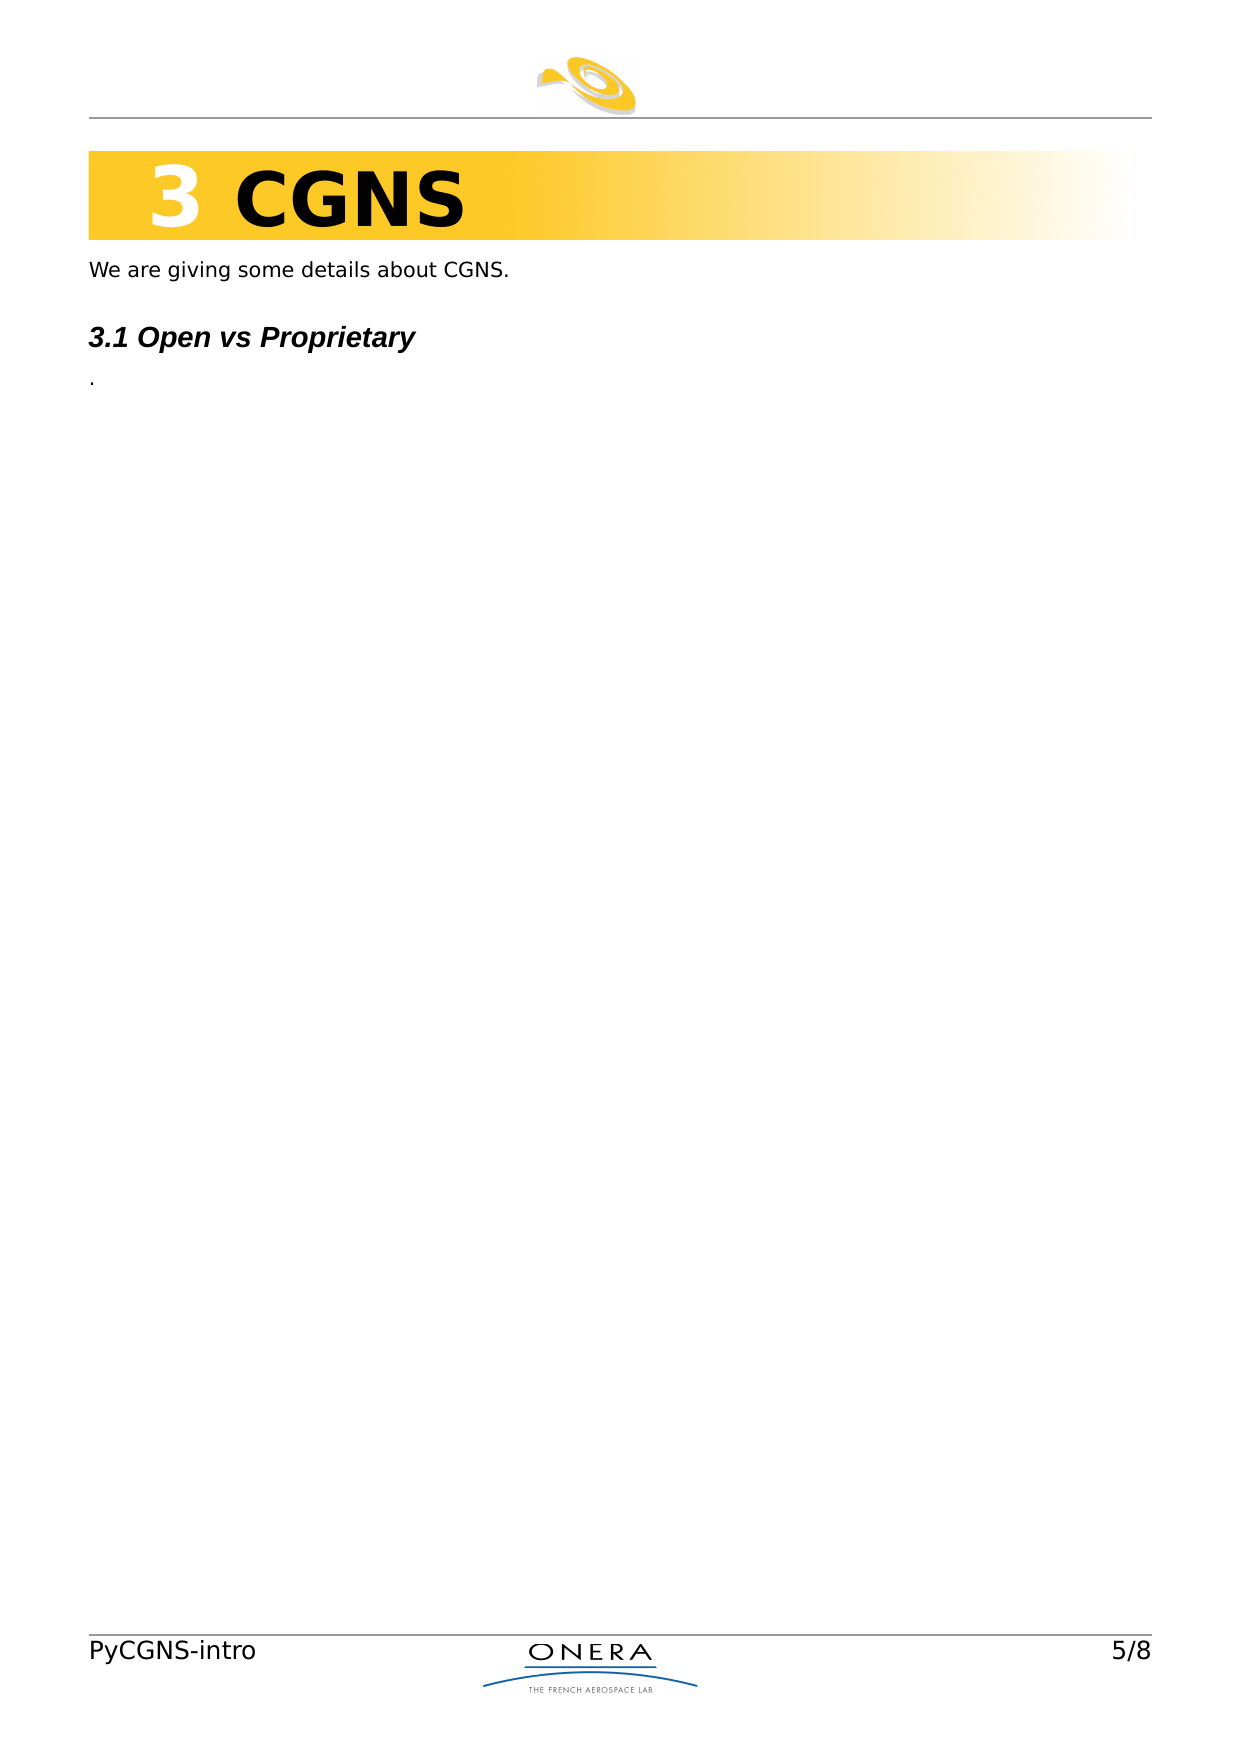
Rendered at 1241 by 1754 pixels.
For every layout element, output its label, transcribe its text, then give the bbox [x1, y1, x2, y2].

subtitle CGNS [88, 149, 1152, 246]
picture [88, 151, 1151, 240]
text We are giving some details about CGNS. [88, 258, 1152, 283]
picture [537, 57, 636, 115]
picture [483, 1644, 698, 1693]
text . [88, 366, 1152, 390]
subtitle Open vs Proprietary [58, 320, 1152, 354]
